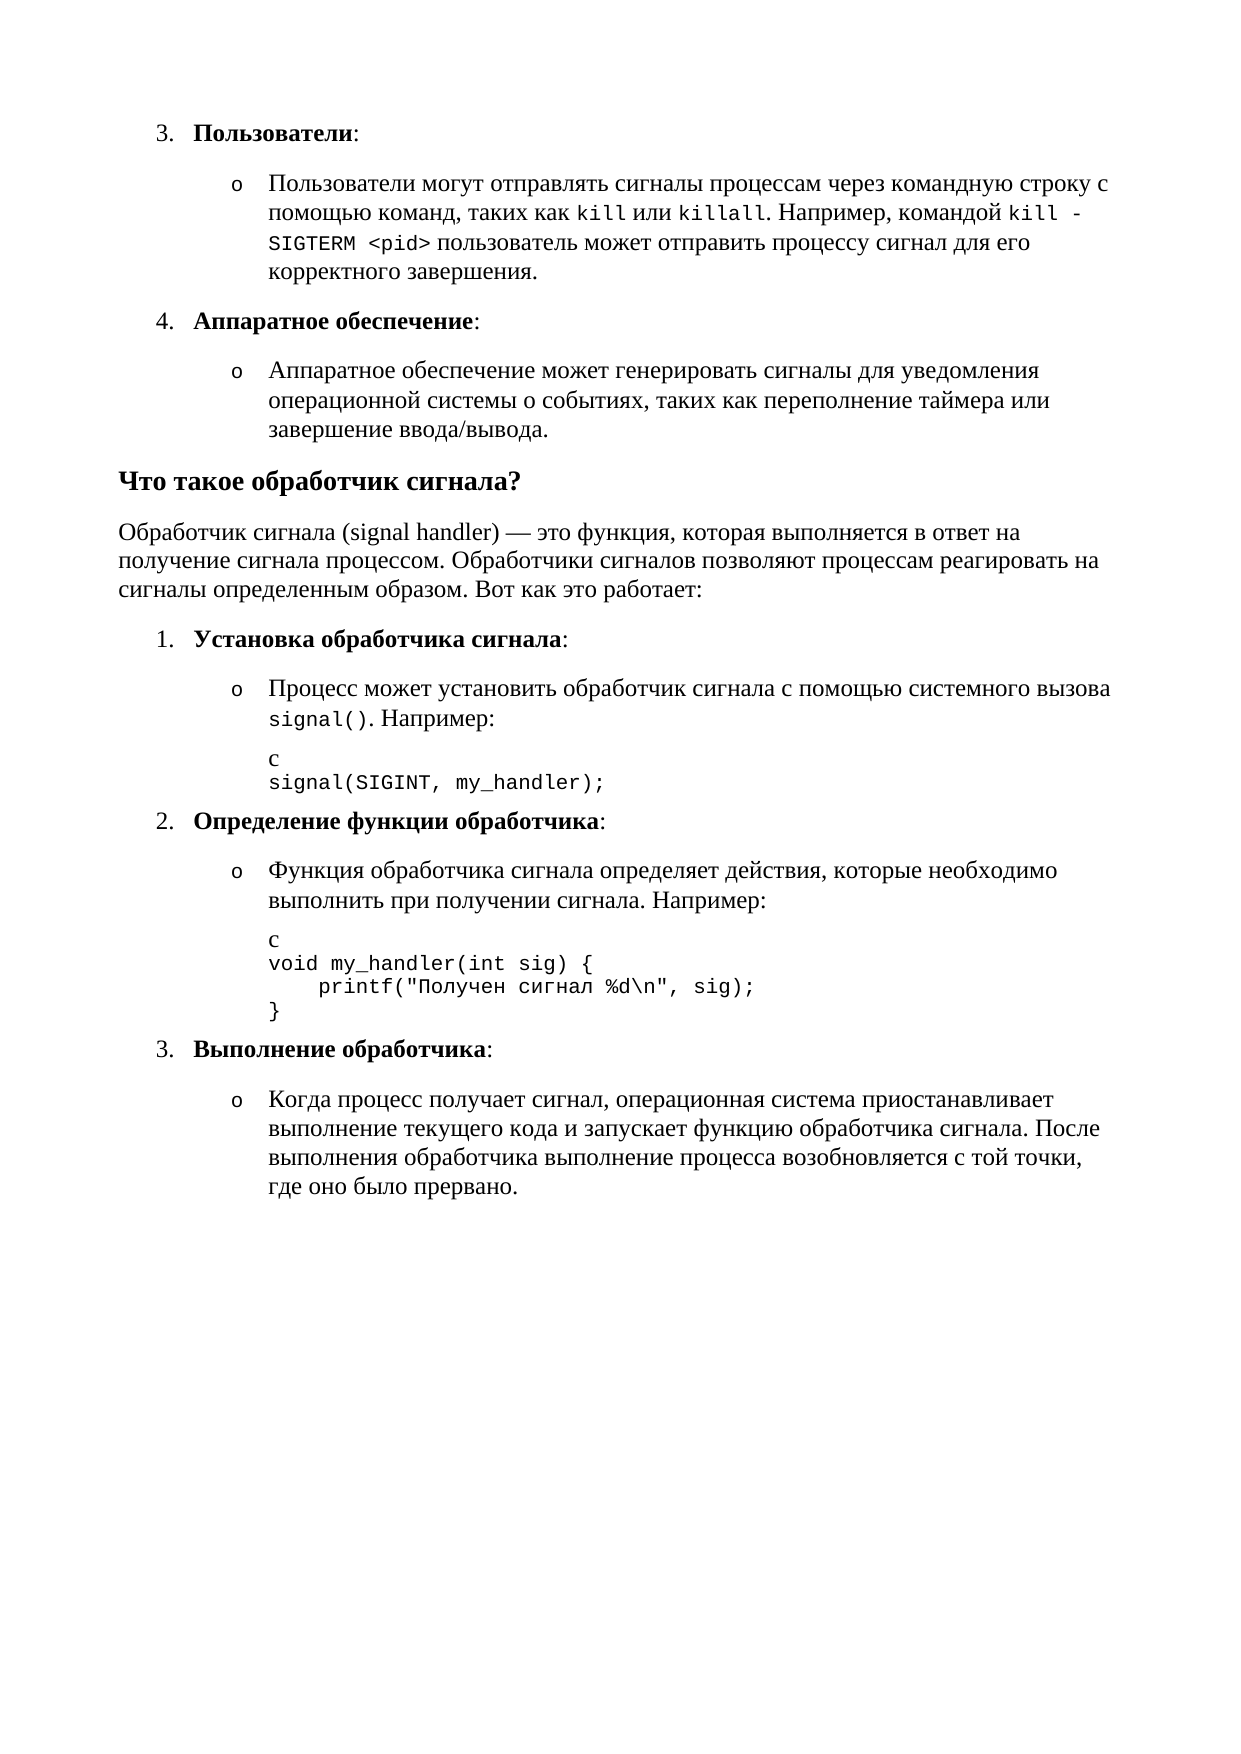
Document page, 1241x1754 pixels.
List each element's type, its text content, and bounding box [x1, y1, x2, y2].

list Аппаратное обеспечение: [156, 306, 1122, 335]
list Определение функции обработчика: [156, 806, 1122, 834]
text } [268, 1000, 1122, 1024]
list Процесс может установить обработчик сигнала с помощью системного вызова signal(). Например: [231, 673, 1122, 733]
text Что такое обработчик сигнала? [118, 463, 1122, 496]
text c [268, 924, 1122, 953]
text Обработчик сигнала (signal handler) — это функция, которая выполняется в ответ на получение сигнала процессом. Обработчики сигналов позволяют процессам реагировать на сигналы определенным образом. Вот как это работает: [118, 517, 1122, 603]
list Аппаратное обеспечение может генерировать сигналы для уведомления операционной системы о событиях, таких как переполнение таймера или завершение ввода/вывода. [231, 356, 1122, 443]
list Функция обработчика сигнала определяет действия, которые необходимо выполнить при получении сигнала. Например: [231, 855, 1122, 914]
list Пользователи могут отправлять сигналы процессам через командную строку с помощью команд, таких как kill или killall. Например, командой kill -SIGTERM <pid> пользователь может отправить процессу сигнал для его корректного завершения. [231, 168, 1122, 285]
list Когда процесс получает сигнал, операционная система приостанавливает выполнение текущего кода и запускает функцию обработчика сигнала. После выполнения обработчика выполнение процесса возобновляется с той точки, где оно было прервано. [231, 1084, 1122, 1200]
text printf("Получен сигнал %d\n", sig); [268, 977, 1122, 1000]
list Пользователи: [156, 118, 1122, 147]
text void my_handler(int sig) { [268, 953, 1122, 977]
list Выполнение обработчика: [156, 1034, 1122, 1063]
list Установка обработчика сигнала: [156, 624, 1122, 653]
text c [268, 743, 1122, 772]
text signal(SIGINT, my_handler); [268, 772, 1122, 795]
